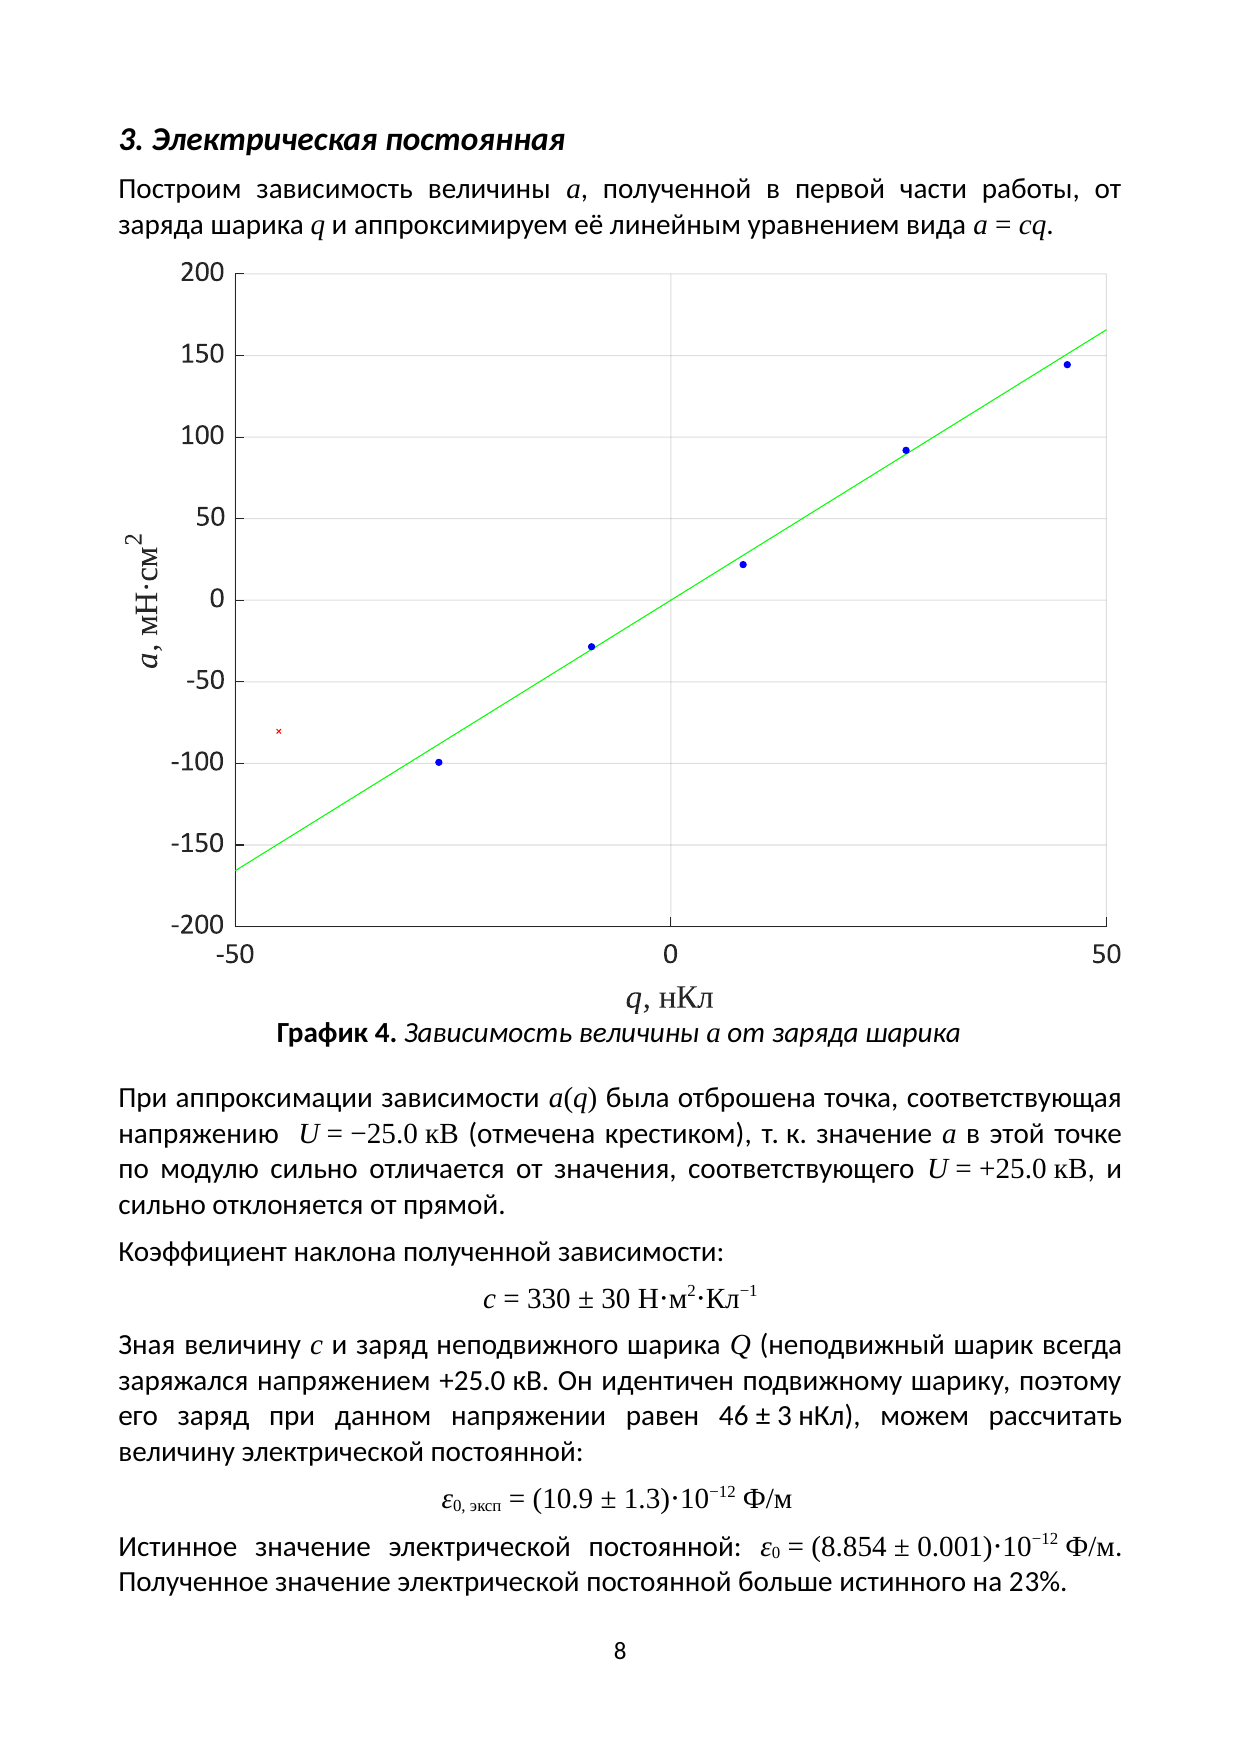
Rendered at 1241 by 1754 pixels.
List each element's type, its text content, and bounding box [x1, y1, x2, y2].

text Истинное значение электрической постоянной: ε0 = (8.854 ± 0.001)⋅10−12 Ф/м. Полученное значение электрической постоянной больше истинного на 23%. [118, 1528, 1122, 1599]
text Зная величину c и заряд неподвижного шарика Q (неподвижный шарик всегда заряжался напряжением +25.0 кВ. Он идентичен подвижному шарику, поэтому его заряд при данном напряжении равен 46 ± 3 нКл), можем рассчитать величину электрической постоянной: [118, 1326, 1122, 1468]
text ε0, эксп = (10.9 ± 1.3)⋅10−12 Ф/м [118, 1480, 1122, 1516]
subtitle Электрическая постоянная [118, 118, 1122, 159]
text Построим зависимость величины a, полученной в первой части работы, от заряда шарика q и аппроксимируем её линейным уравнением вида a = cq. [118, 171, 1122, 242]
text c = 330 ± 30 Н⋅м2⋅Кл−1 [118, 1281, 1122, 1314]
text При аппроксимации зависимости a(q) была отброшена точка, соответствующая напряжению U = −25.0 кВ (отмечена крестиком), т. к. значение a в этой точке по модулю сильно отличается от значения, соответствующего U = +25.0 кВ, и сильно отклоняется от прямой. [118, 1079, 1122, 1222]
text Коэффициент наклона полученной зависимости: [118, 1233, 1122, 1269]
text График 4. Зависимость величины a от заряда шарика [118, 1014, 1122, 1049]
